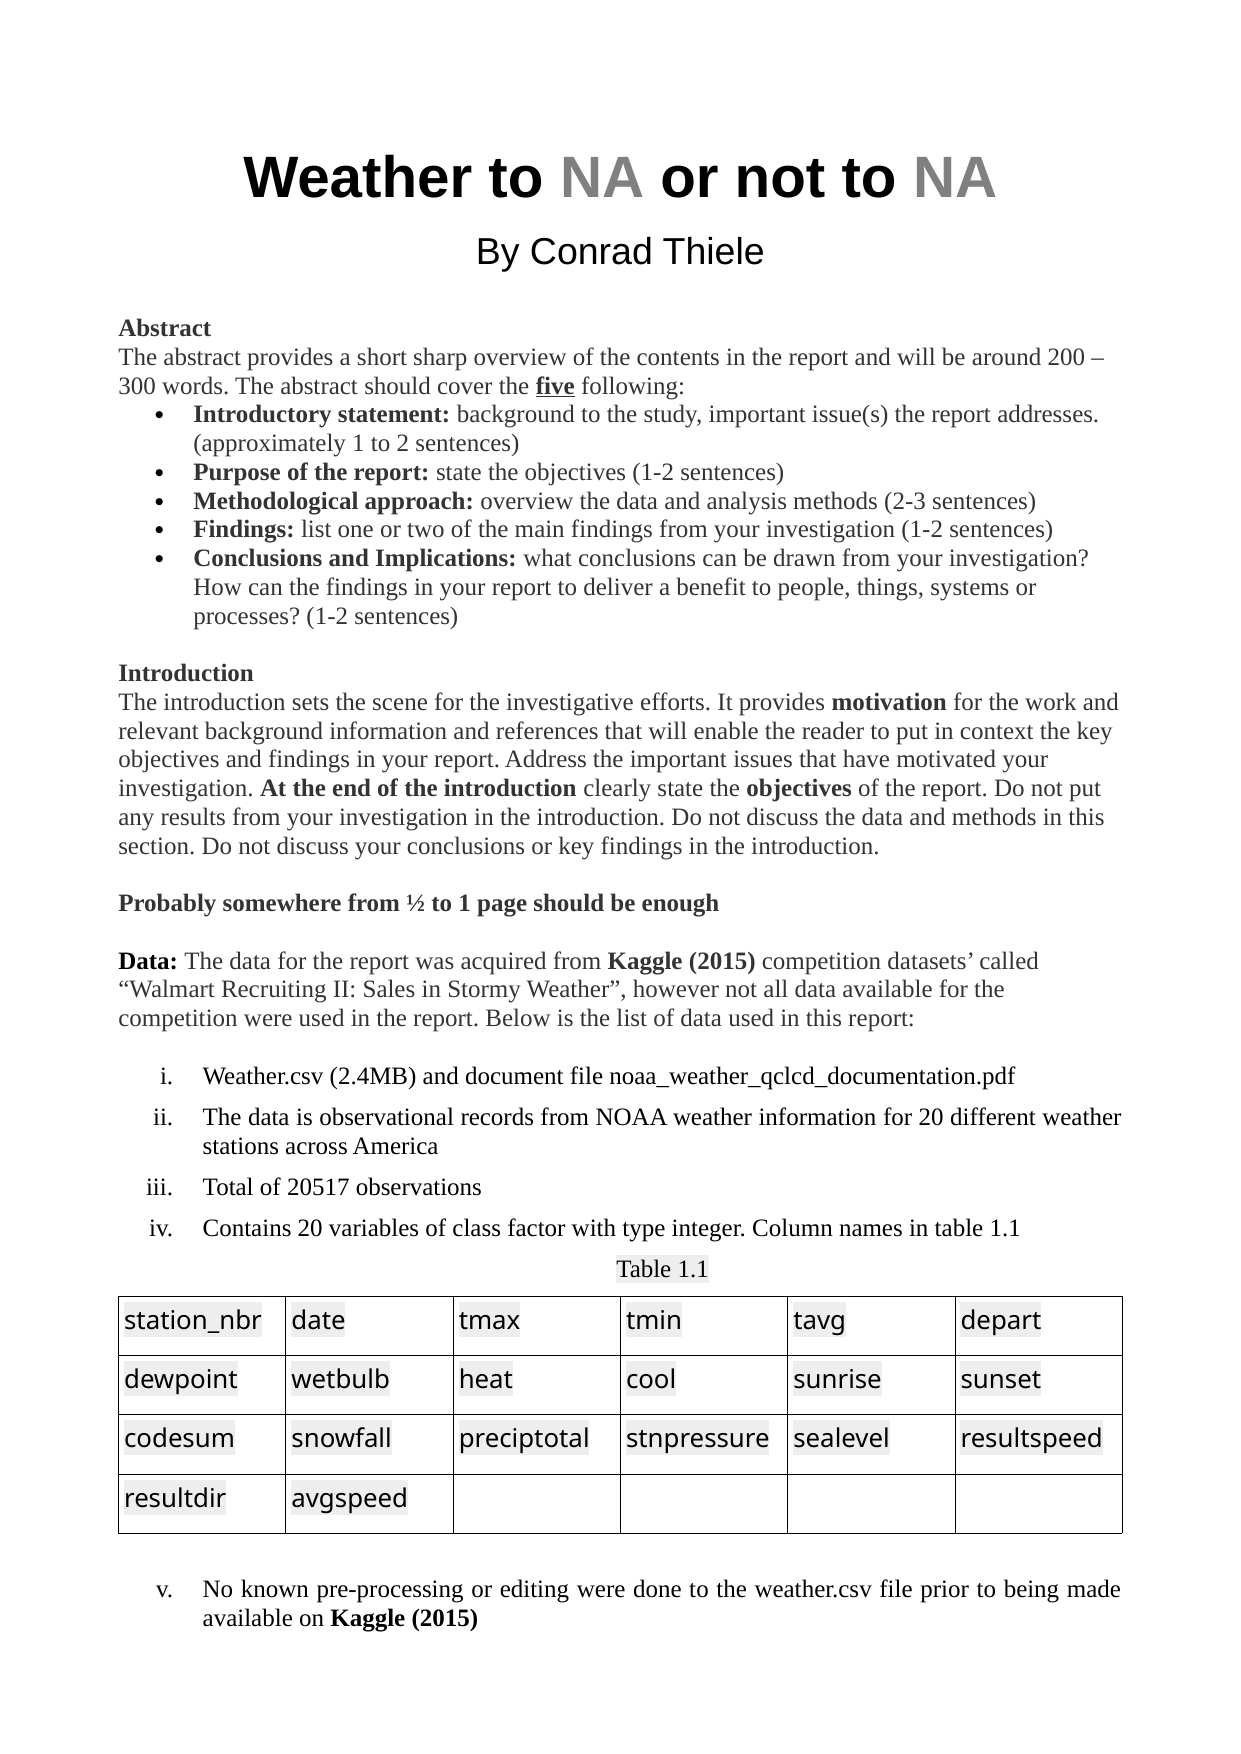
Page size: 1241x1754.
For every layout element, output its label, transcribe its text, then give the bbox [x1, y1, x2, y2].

table_cell stnpressure [621, 1415, 787, 1474]
text The introduction sets the scene for the investigative efforts. It provides motivation for the work and relevant background information and references that will enable the reader to put in context the key objectives and findings in your report. Address the important issues that have motivated your investigation. At the end of the introduction clearly state the objectives of the report. Do not put any results from your investigation in the introduction. Do not discuss the data and methods in this section. Do not discuss your conclusions or key findings in the introduction. [118, 687, 1122, 859]
table_cell snowfall [286, 1415, 453, 1474]
table_cell [454, 1475, 620, 1533]
list Contains 20 variables of class factor with type integer. Column names in table 1.1 [173, 1213, 1122, 1242]
list Weather.csv (2.4MB) and document file noaa_weather_qclcd_documentation.pdf [173, 1061, 1122, 1089]
list Findings: list one or two of the main findings from your investigation (1-2 sentences) [156, 514, 1122, 543]
text Abstract [118, 313, 1122, 342]
list Purpose of the report: state the objectives (1-2 sentences) [156, 457, 1122, 486]
table_cell resultdir [119, 1475, 285, 1533]
list Total of 20517 observations [173, 1172, 1122, 1201]
table_cell codesum [119, 1415, 285, 1474]
list Conclusions and Implications: what conclusions can be drawn from your investigation? How can the findings in your report to deliver a benefit to people, things, systems or processes? (1-2 sentences) [156, 543, 1122, 629]
list No known pre-processing or editing were done to the weather.csv file prior to being made available on Kaggle (2015) [173, 1574, 1122, 1632]
table_cell [621, 1475, 787, 1533]
table_cell resultspeed [956, 1415, 1122, 1474]
table_header tmin [621, 1297, 787, 1355]
table_header depart [956, 1297, 1122, 1355]
table_cell preciptotal [454, 1415, 620, 1474]
table_header tavg [788, 1297, 955, 1355]
list The data is observational records from NOAA weather information for 20 different weather stations across America [173, 1102, 1122, 1159]
table_header station_nbr [119, 1297, 285, 1355]
table_cell sunset [956, 1356, 1122, 1414]
text Probably somewhere from ½ to 1 page should be enough [118, 888, 1122, 917]
list Table 1.1 [173, 1254, 1122, 1283]
list Methodological approach: overview the data and analysis methods (2-3 sentences) [156, 486, 1122, 514]
table_cell [788, 1475, 955, 1533]
table_cell dewpoint [119, 1356, 285, 1414]
table_cell avgspeed [286, 1475, 453, 1533]
text Data: The data for the report was acquired from Kaggle (2015) competition datasets’ called “Walmart Recruiting II: Sales in Stormy Weather”, however not all data available for the competition were used in the report. Below is the list of data used in this report: [118, 946, 1122, 1032]
table_cell sealevel [788, 1415, 955, 1474]
title Weather to NA or not to NA [118, 143, 1122, 210]
table_header tmax [454, 1297, 620, 1355]
text The abstract provides a short sharp overview of the contents in the report and will be around 200 – 300 words. The abstract should cover the five following: [118, 342, 1122, 399]
table_cell heat [454, 1356, 620, 1414]
table_cell sunrise [788, 1356, 955, 1414]
subtitle By Conrad Thiele [118, 229, 1122, 272]
text Introduction [118, 658, 1122, 687]
list Introductory statement: background to the study, important issue(s) the report addresses. (approximately 1 to 2 sentences) [156, 399, 1122, 457]
table_cell [956, 1475, 1122, 1533]
table_header date [286, 1297, 453, 1355]
table_cell wetbulb [286, 1356, 453, 1414]
table_cell cool [621, 1356, 787, 1414]
